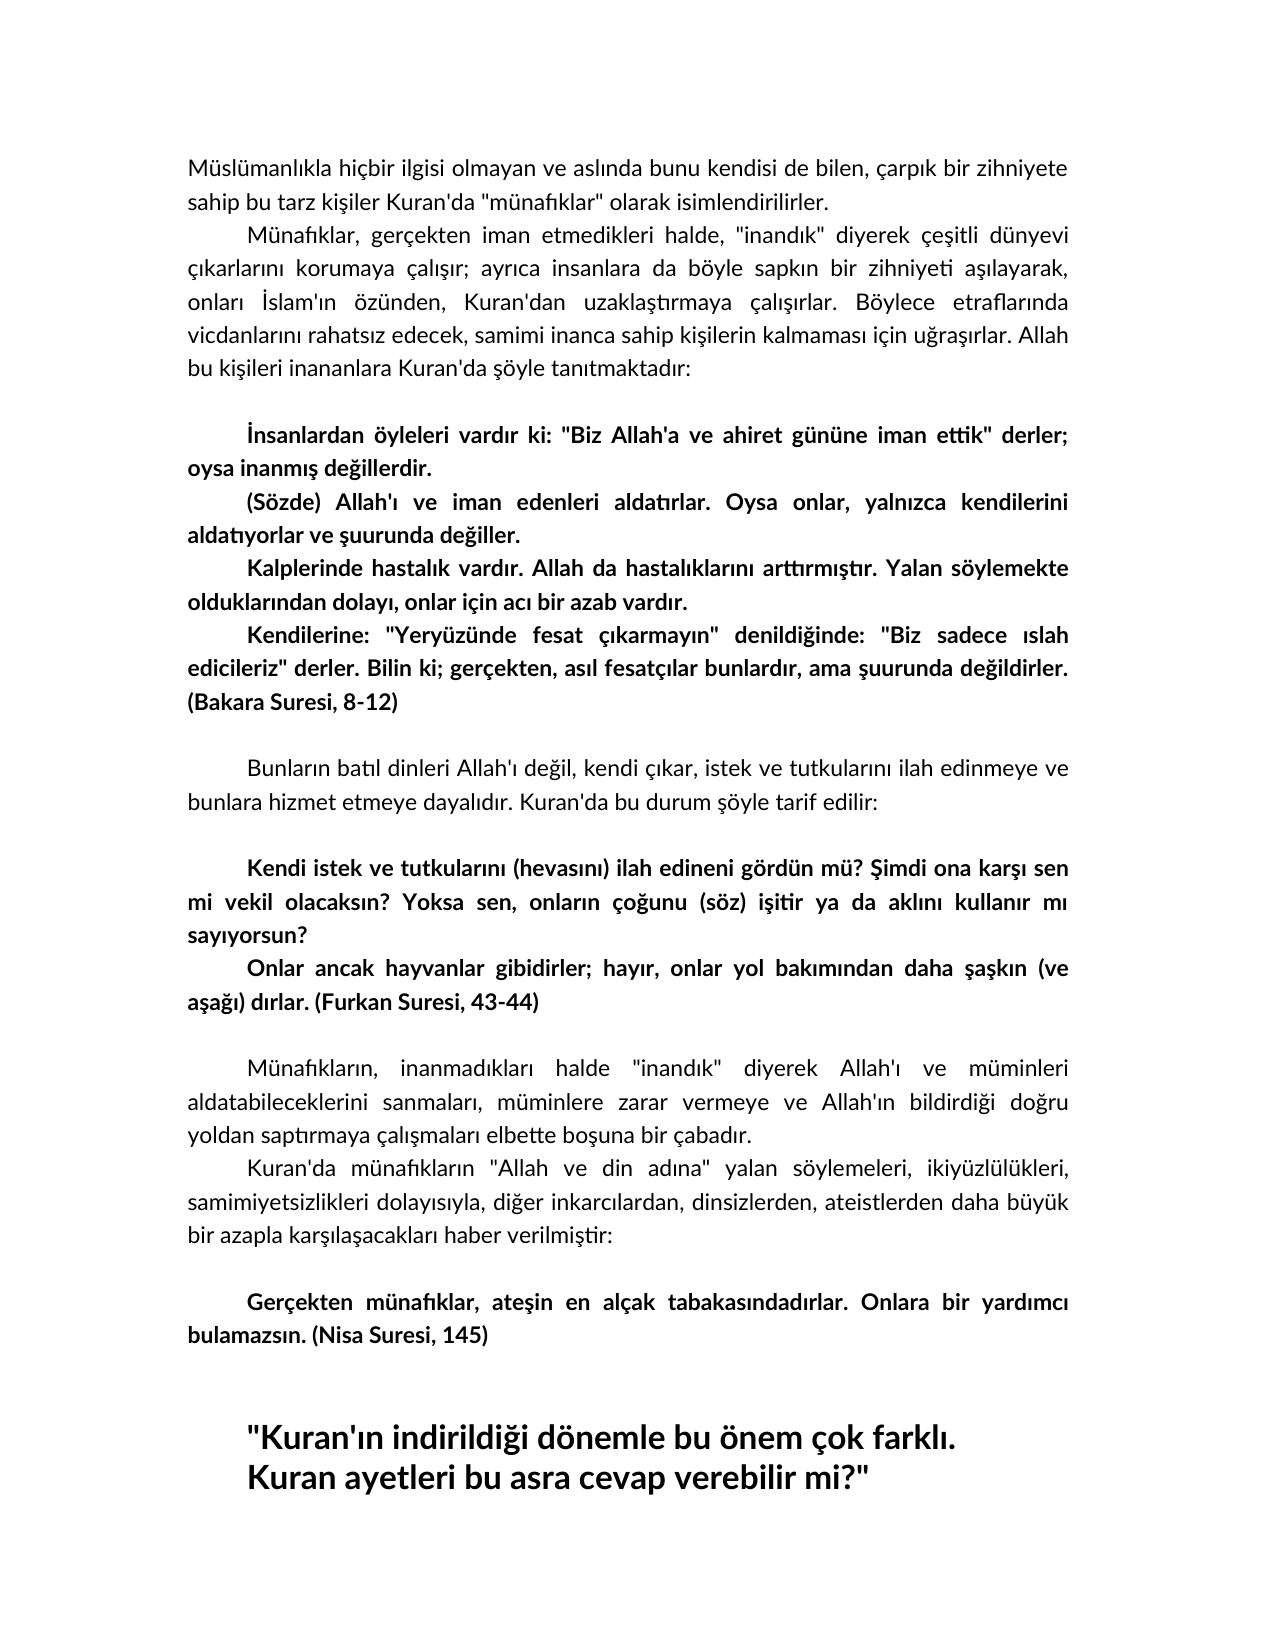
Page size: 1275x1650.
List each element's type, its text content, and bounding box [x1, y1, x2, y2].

text Müslümanlıkla hiçbir ilgisi olmayan ve aslında bunu kendisi de bilen, çarpık bir zihniyete sahip bu tarz kişiler Kuran'da "münafıklar" olarak isimlendirilirler. [187, 150, 1070, 217]
text Kuran ayetleri bu asra cevap verebilir mi?" [187, 1457, 1070, 1497]
text Kendi istek ve tutkularını (hevasını) ilah edineni gördün mü? Şimdi ona karşı sen mi vekil olacaksın? Yoksa sen, onların çoğunu (söz) işitir ya da aklını kullanır mı sayıyorsun? [187, 850, 1070, 950]
text (Sözde) Allah'ı ve iman edenleri aldatırlar. Oysa onlar, yalnızca kendilerini aldatıyorlar ve şuurunda değiller. [187, 483, 1070, 550]
text Gerçekten münafıklar, ateşin en alçak tabakasındadırlar. Onlara bir yardımcı bulamazsın. (Nisa Suresi, 145) [187, 1283, 1070, 1350]
text Kuran'da münafıkların "Allah ve din adına" yalan söylemeleri, ikiyüzlülükleri, samimiyetsizlikleri dolayısıyla, diğer inkarcılardan, dinsizlerden, ateistlerden daha büyük bir azapla karşılaşacakları haber verilmiştir: [187, 1150, 1070, 1250]
text Münafıkların, inanmadıkları halde "inandık" diyerek Allah'ı ve müminleri aldatabileceklerini sanmaları, müminlere zarar vermeye ve Allah'ın bildirdiği doğru yoldan saptırmaya çalışmaları elbette boşuna bir çabadır. [187, 1050, 1070, 1150]
text İnsanlardan öyleleri vardır ki: "Biz Allah'a ve ahiret gününe iman ettik" derler; oysa inanmış değillerdir. [187, 417, 1070, 483]
text Bunların batıl dinleri Allah'ı değil, kendi çıkar, istek ve tutkularını ilah edinmeye ve bunlara hizmet etmeye dayalıdır. Kuran'da bu durum şöyle tarif edilir: [187, 750, 1070, 817]
text Onlar ancak hayvanlar gibidirler; hayır, onlar yol bakımından daha şaşkın (ve aşağı) dırlar. (Furkan Suresi, 43-44) [187, 950, 1070, 1017]
text Kendilerine: "Yeryüzünde fesat çıkarmayın" denildiğinde: "Biz sadece ıslah edicileriz" derler. Bilin ki; gerçekten, asıl fesatçılar bunlardır, ama şuurunda değildirler. (Bakara Suresi, 8-12) [187, 617, 1070, 717]
text "Kuran'ın indirildiği dönemle bu önem çok farklı. [187, 1417, 1070, 1457]
text Kalplerinde hastalık vardır. Allah da hastalıklarını arttırmıştır. Yalan söylemekte olduklarından dolayı, onlar için acı bir azab vardır. [187, 550, 1070, 617]
text Münafıklar, gerçekten iman etmedikleri halde, "inandık" diyerek çeşitli dünyevi çıkarlarını korumaya çalışır; ayrıca insanlara da böyle sapkın bir zihniyeti aşılayarak, onları İslam'ın özünden, Kuran'dan uzaklaştırmaya çalışırlar. Böylece etraflarında vicdanlarını rahatsız edecek, samimi inanca sahip kişilerin kalmaması için uğraşırlar. Allah bu kişileri inananlara Kuran'da şöyle tanıtmaktadır: [187, 217, 1070, 383]
